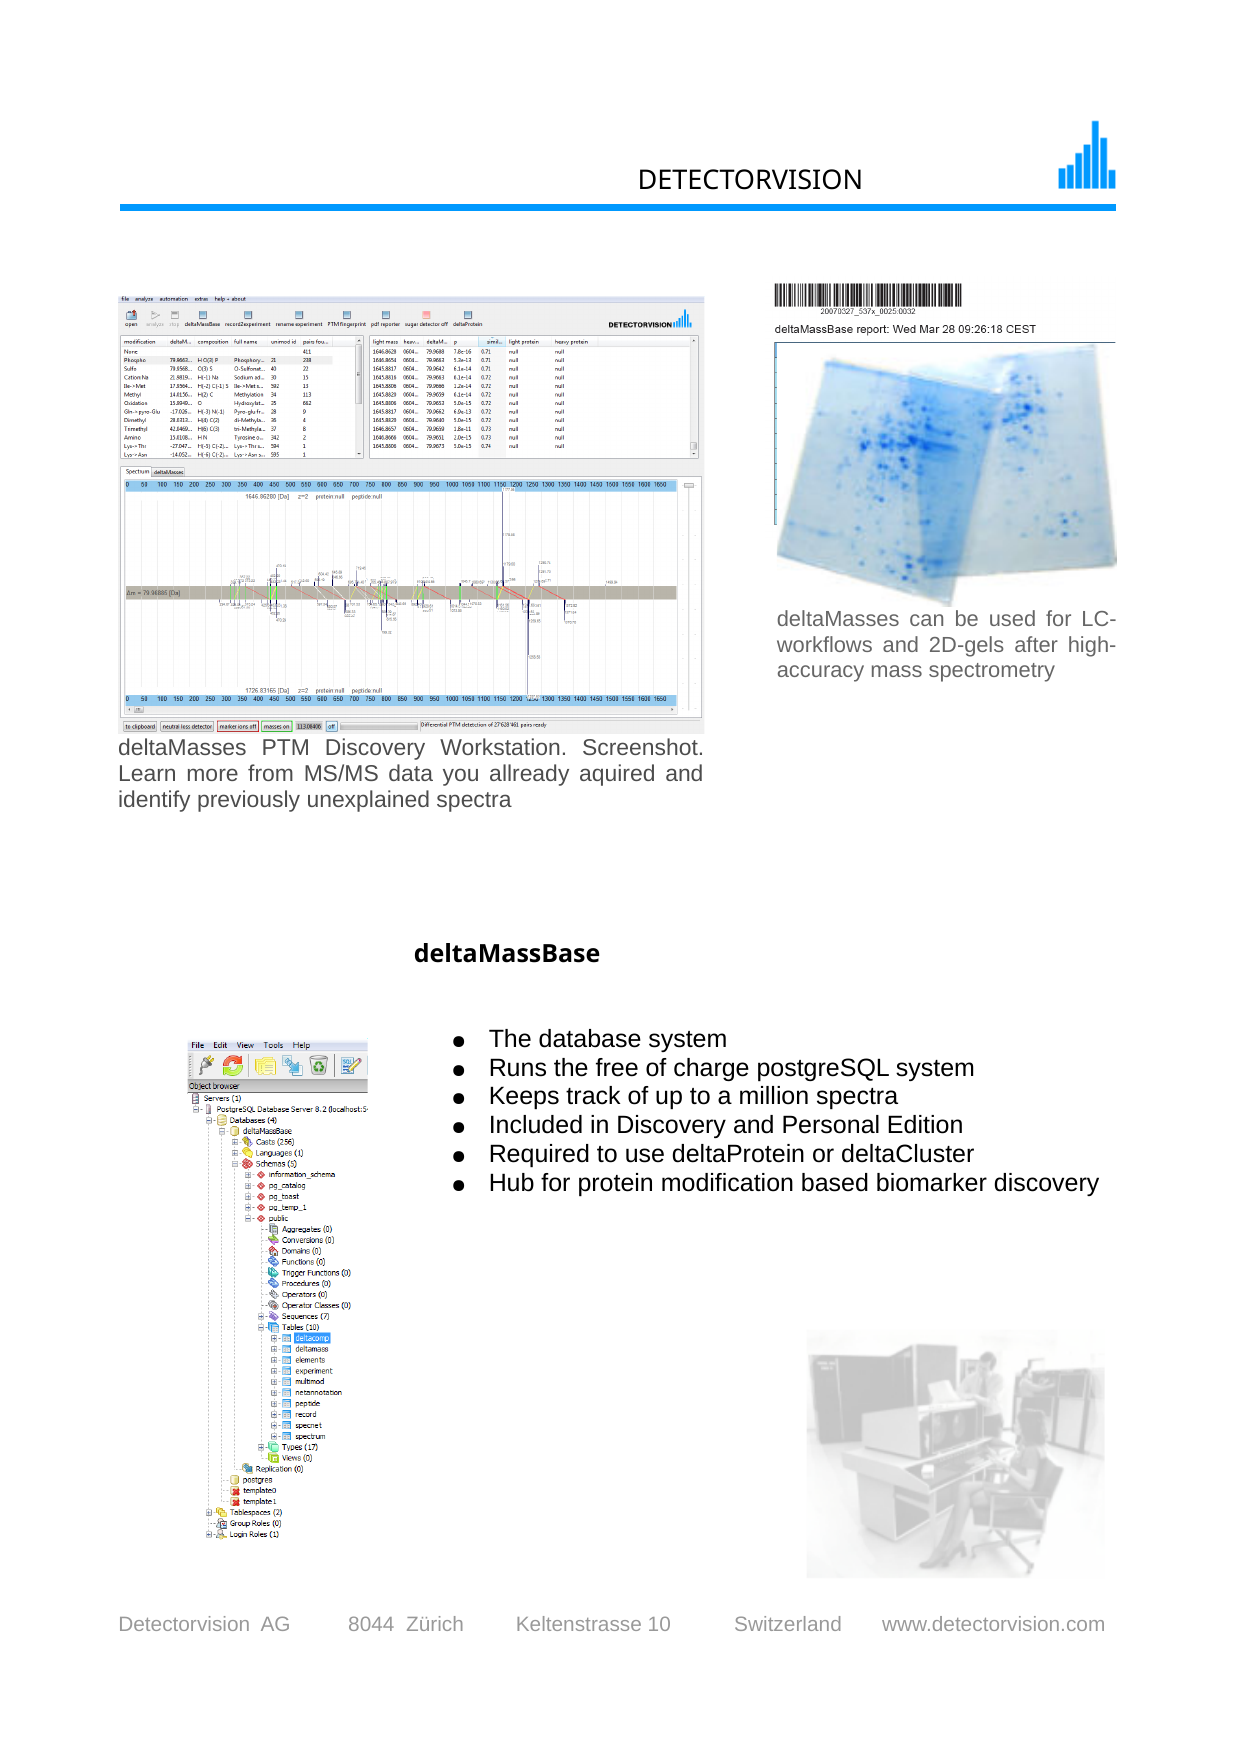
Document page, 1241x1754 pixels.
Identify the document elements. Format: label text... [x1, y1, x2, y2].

text deltaMassBase [413, 936, 1118, 970]
list Hub for protein modification based biomarker discovery [451, 1168, 1114, 1196]
picture [187, 1038, 368, 1542]
picture [765, 276, 1117, 607]
picture [772, 1327, 1119, 1583]
picture [120, 204, 1116, 211]
list Runs the free of charge postgreSQL system [451, 1053, 1118, 1081]
text deltaMasses can be used for LC-workflows and 2D-gels after high-accuracy mass spectrometry [777, 607, 1117, 682]
picture [118, 296, 705, 734]
list Required to use deltaProtein or deltaCluster [451, 1139, 1118, 1168]
list Included in Discovery and Personal Edition [451, 1110, 1118, 1139]
list The database system [451, 1024, 1118, 1053]
picture [1049, 96, 1139, 194]
list Keeps track of up to a million spectra [451, 1081, 1118, 1110]
text deltaMasses PTM Discovery Workstation. Screenshot. Learn more from MS/MS data you allready aquired and identify previously unexplained spectra [118, 734, 704, 812]
